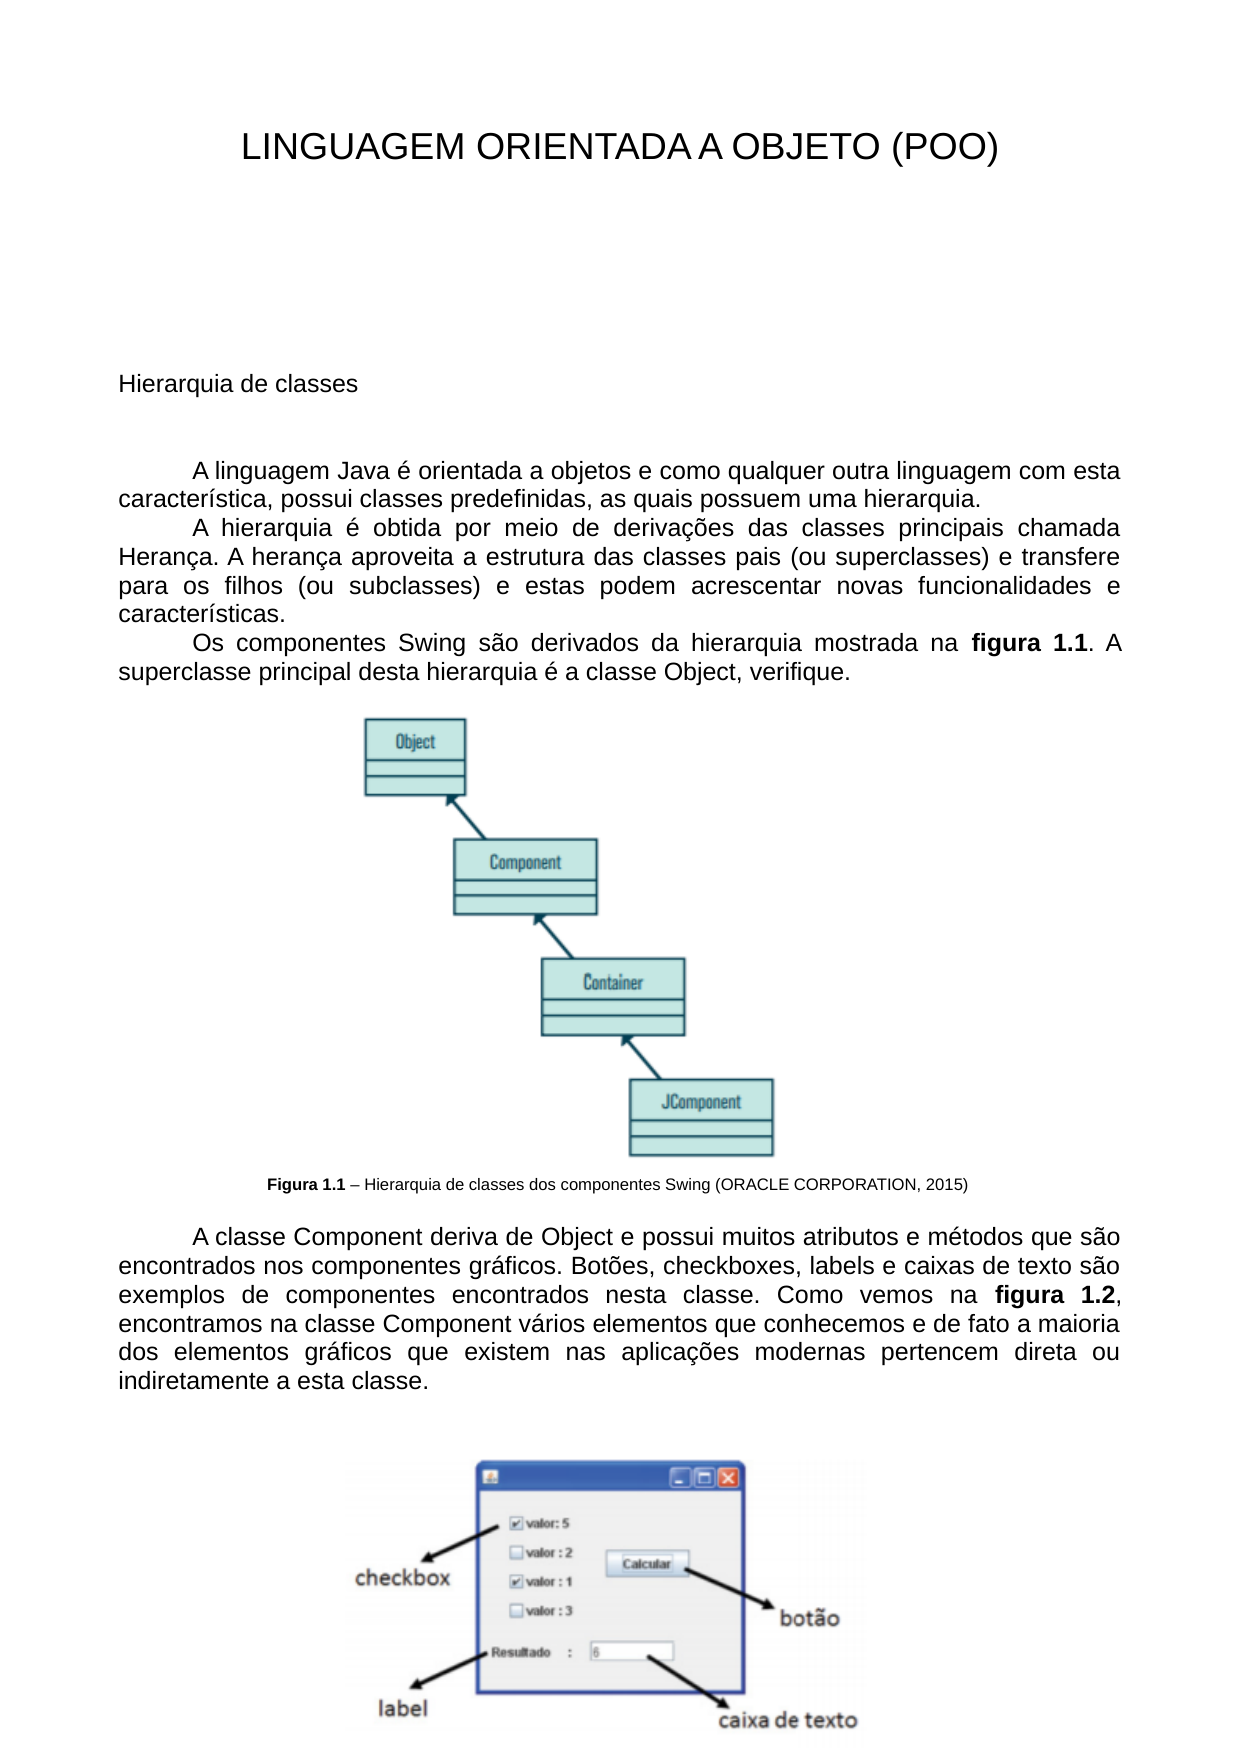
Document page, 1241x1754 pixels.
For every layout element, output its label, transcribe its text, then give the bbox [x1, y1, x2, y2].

text A hierarquia é obtida por meio de derivações das classes principais chamada Herança. A herança aproveita a estrutura das classes pais (ou superclasses) e transfere para os filhos (ou subclasses) e estas podem acrescentar novas funcionalidades e características. [118, 513, 1122, 628]
picture [345, 1446, 868, 1752]
text A classe Component deriva de Object e possui muitos atributos e métodos que são encontrados nos componentes gráficos. Botões, checkboxes, labels e caixas de texto são exemplos de componentes encontrados nesta classe. Como vemos na figura 1.2, encontramos na classe Component vários elementos que conhecemos e de fato a maioria dos elementos gráficos que existem nas aplicações modernas pertencem direta ou indiretamente a esta classe. [118, 1222, 1122, 1395]
picture [357, 708, 781, 1162]
text A linguagem Java é orientada a objetos e como qualquer outra linguagem com esta característica, possui classes predefinidas, as quais possuem uma hierarquia. [118, 456, 1122, 513]
text Figura 1.1 – Hierarquia de classes dos componentes Swing (ORACLE CORPORATION, 2015) [118, 1174, 1122, 1194]
text Os componentes Swing são derivados da hierarquia mostrada na figura 1.1. A superclasse principal desta hierarquia é a classe Object, verifique. [118, 628, 1122, 686]
text Hierarquia de classes [118, 369, 1122, 398]
